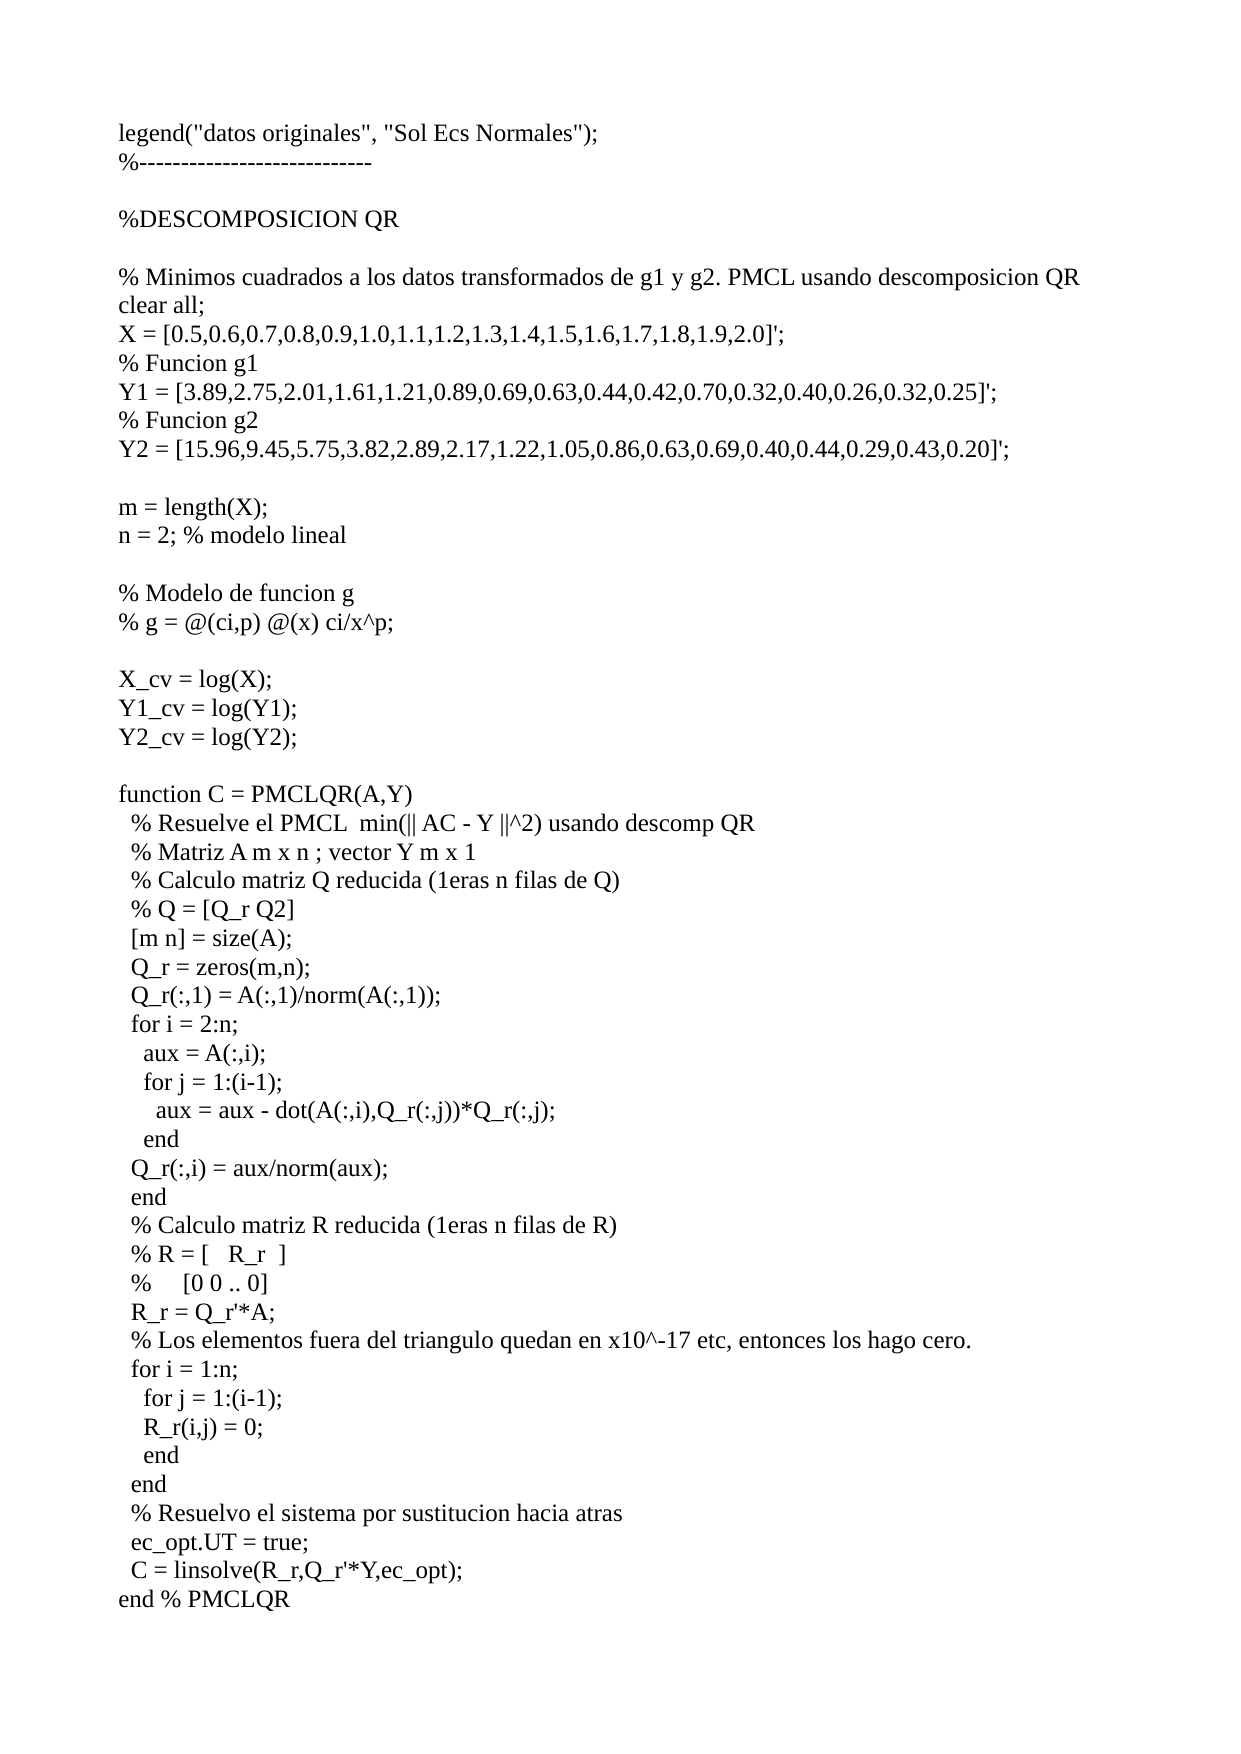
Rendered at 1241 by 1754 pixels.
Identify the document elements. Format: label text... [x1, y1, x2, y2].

text Q_r = zeros(m,n); [118, 952, 1122, 981]
text % Funcion g1 [118, 348, 1122, 377]
text R_r = Q_r'*A; [118, 1297, 1122, 1326]
text end [118, 1469, 1122, 1498]
text % Funcion g2 [118, 406, 1122, 434]
text for j = 1:(i-1); [118, 1067, 1122, 1096]
text %---------------------------- [118, 147, 1122, 176]
text Y2_cv = log(Y2); [118, 722, 1122, 751]
text X = [0.5,0.6,0.7,0.8,0.9,1.0,1.1,1.2,1.3,1.4,1.5,1.6,1.7,1.8,1.9,2.0]'; [118, 319, 1122, 348]
text % [0 0 .. 0] [118, 1268, 1122, 1297]
text clear all; [118, 291, 1122, 319]
text % Calculo matriz Q reducida (1eras n filas de Q) [118, 866, 1122, 894]
text % Resuelvo el sistema por sustitucion hacia atras [118, 1498, 1122, 1527]
text % Resuelve el PMCL min(|| AC - Y ||^2) usando descomp QR [118, 808, 1122, 837]
text Y1 = [3.89,2.75,2.01,1.61,1.21,0.89,0.69,0.63,0.44,0.42,0.70,0.32,0.40,0.26,0.32,0.25]'; [118, 377, 1122, 406]
text aux = A(:,i); [118, 1038, 1122, 1067]
text % Los elementos fuera del triangulo quedan en x10^-17 etc, entonces los hago cero. [118, 1326, 1122, 1354]
text for i = 1:n; [118, 1354, 1122, 1383]
text end [118, 1441, 1122, 1469]
text % g = @(ci,p) @(x) ci/x^p; [118, 607, 1122, 636]
text ec_opt.UT = true; [118, 1527, 1122, 1556]
text % Minimos cuadrados a los datos transformados de g1 y g2. PMCL usando descomposicion QR [118, 262, 1122, 291]
text Y2 = [15.96,9.45,5.75,3.82,2.89,2.17,1.22,1.05,0.86,0.63,0.69,0.40,0.44,0.29,0.43,0.20]'; [118, 434, 1122, 463]
text % Calculo matriz R reducida (1eras n filas de R) [118, 1211, 1122, 1239]
text [m n] = size(A); [118, 923, 1122, 952]
text % Matriz A m x n ; vector Y m x 1 [118, 837, 1122, 866]
text m = length(X); [118, 492, 1122, 521]
text C = linsolve(R_r,Q_r'*Y,ec_opt); [118, 1556, 1122, 1584]
text % R = [ R_r ] [118, 1239, 1122, 1268]
text legend("datos originales", "Sol Ecs Normales"); [118, 118, 1122, 147]
text X_cv = log(X); [118, 664, 1122, 693]
text Q_r(:,1) = A(:,1)/norm(A(:,1)); [118, 981, 1122, 1009]
text end % PMCLQR [118, 1584, 1122, 1613]
text R_r(i,j) = 0; [118, 1412, 1122, 1441]
text for i = 2:n; [118, 1009, 1122, 1038]
text %DESCOMPOSICION QR [118, 204, 1122, 233]
text % Q = [Q_r Q2] [118, 894, 1122, 923]
text for j = 1:(i-1); [118, 1383, 1122, 1412]
text Y1_cv = log(Y1); [118, 693, 1122, 722]
text Q_r(:,i) = aux/norm(aux); [118, 1153, 1122, 1182]
text n = 2; % modelo lineal [118, 521, 1122, 549]
text end [118, 1182, 1122, 1211]
text aux = aux - dot(A(:,i),Q_r(:,j))*Q_r(:,j); [118, 1096, 1122, 1124]
text % Modelo de funcion g [118, 578, 1122, 607]
text function C = PMCLQR(A,Y) [118, 779, 1122, 808]
text end [118, 1124, 1122, 1153]
